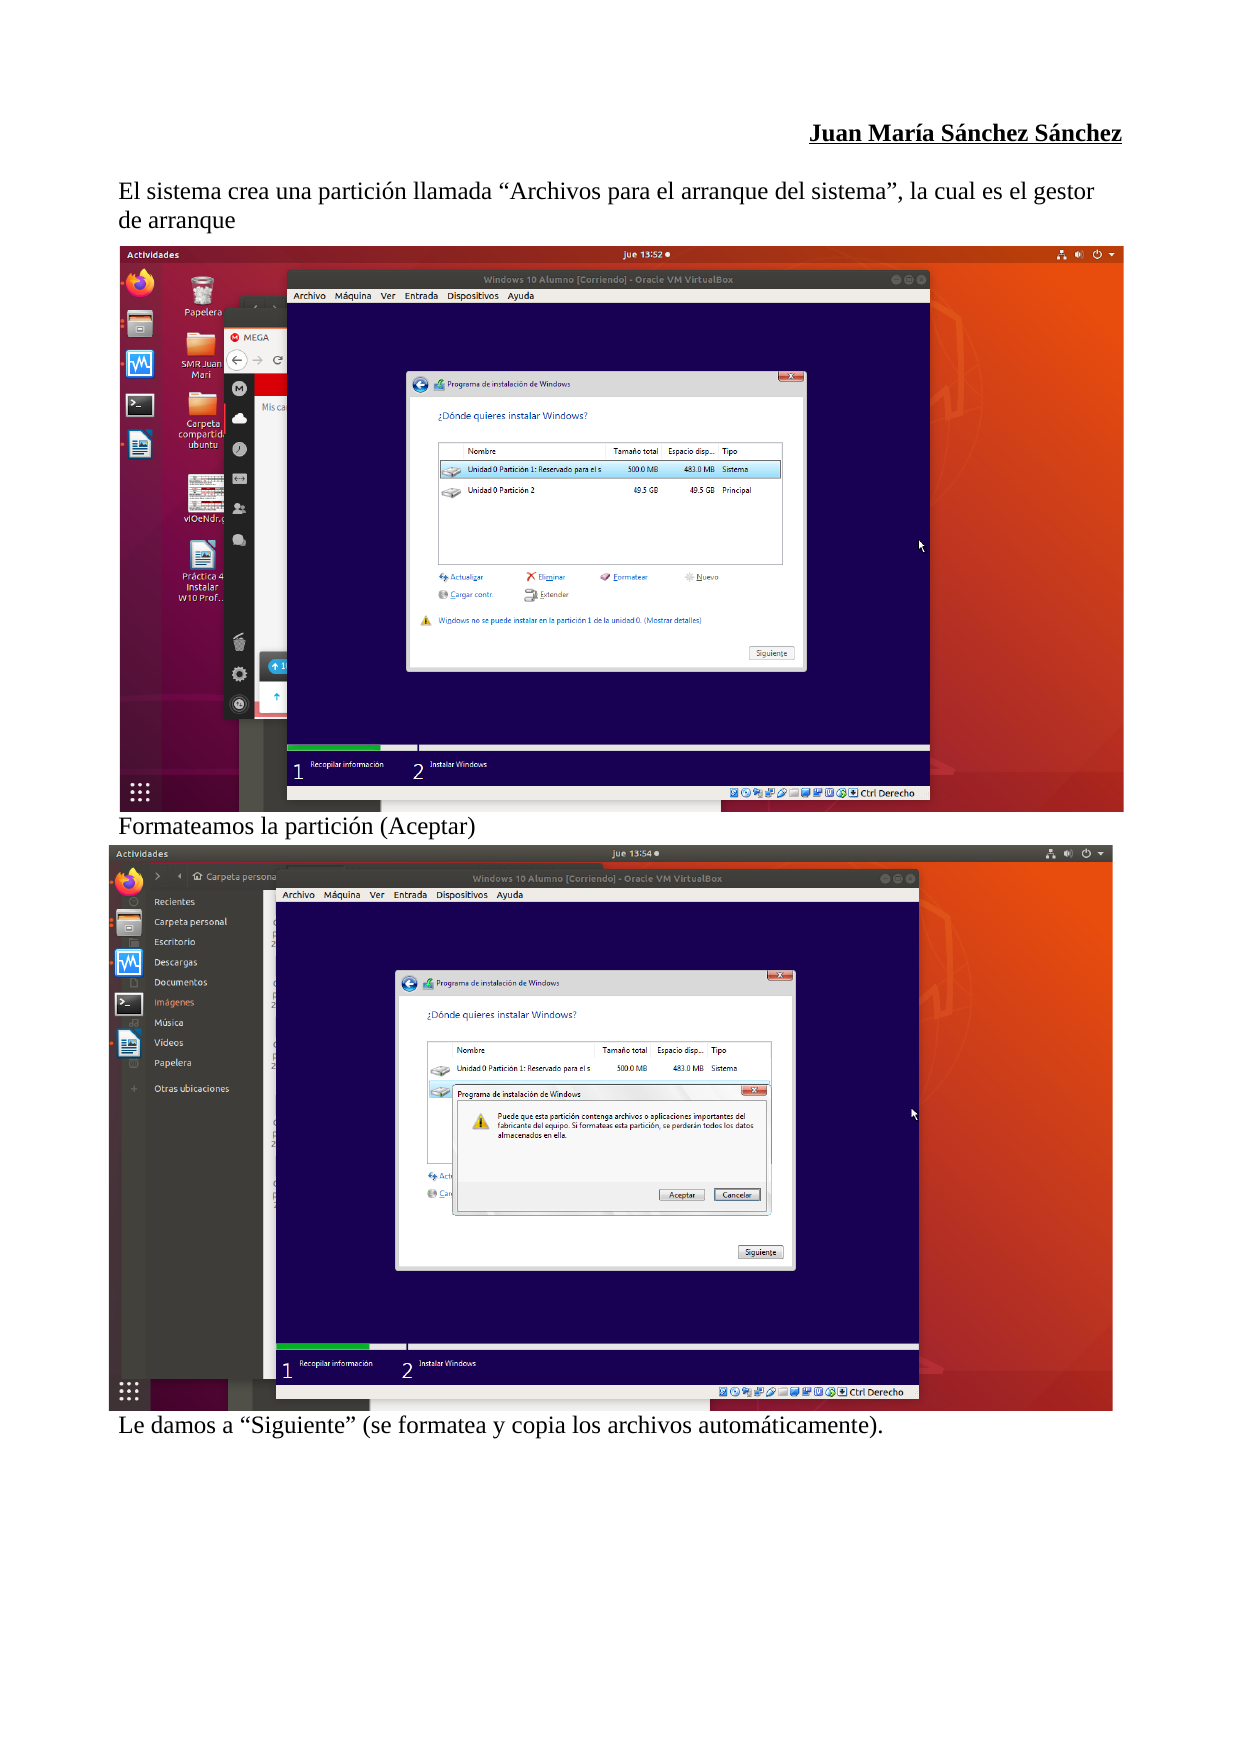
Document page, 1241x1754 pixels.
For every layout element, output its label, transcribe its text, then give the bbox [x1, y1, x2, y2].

text Formateamos la partición (Aceptar) [118, 234, 1122, 840]
text Le damos a “Siguiente” (se formatea y copia los archivos automáticamente). [118, 840, 1122, 1439]
picture [119, 246, 1124, 812]
text El sistema crea una partición llamada “Archivos para el arranque del sistema”, la cual es el gestor de arranque [118, 176, 1122, 234]
picture [108, 845, 1113, 1411]
